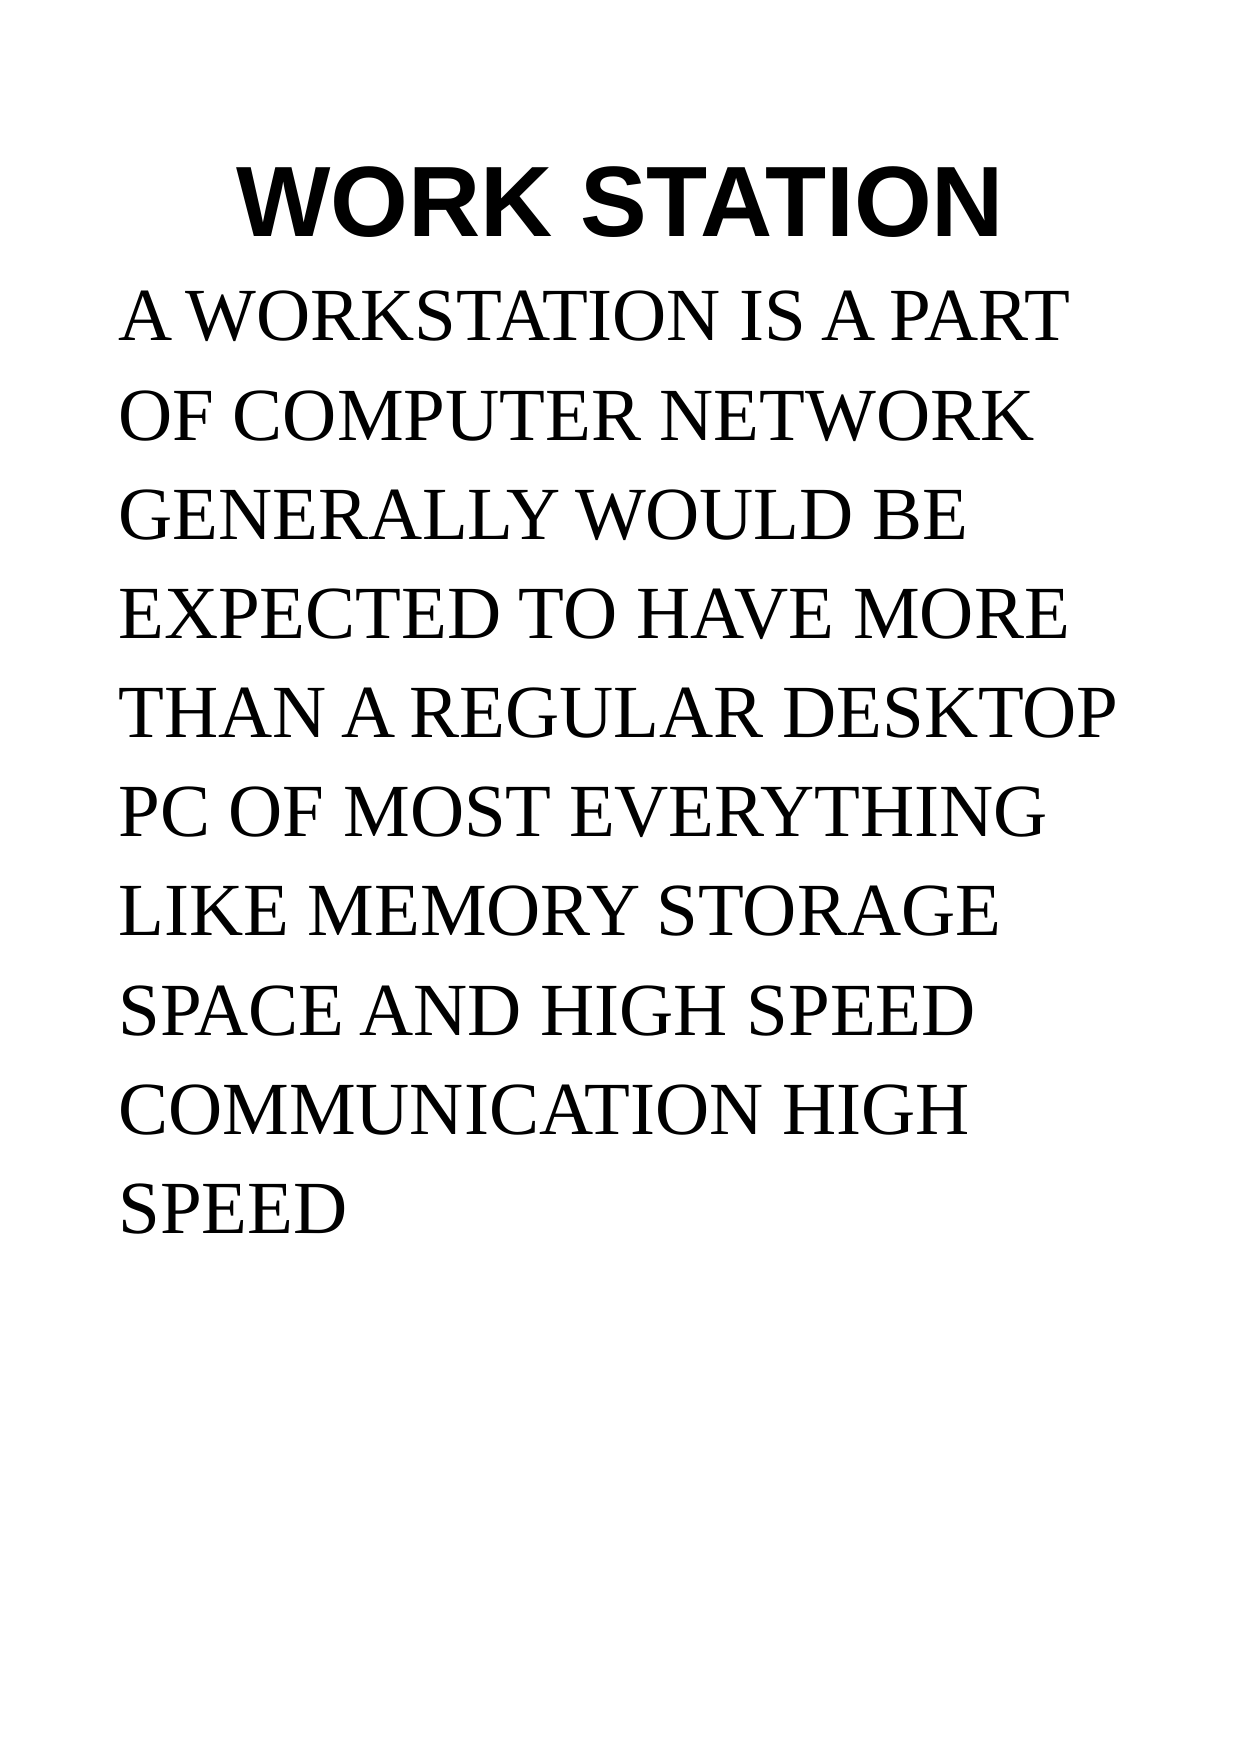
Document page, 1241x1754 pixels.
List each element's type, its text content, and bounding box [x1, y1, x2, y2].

title WORK STATION [118, 143, 1122, 258]
text A WORKSTATION IS A PART OF COMPUTER NETWORK GENERALLY WOULD BE EXPECTED TO HAVE MORE THAN A REGULAR DESKTOP PC OF MOST EVERYTHING LIKE MEMORY STORAGE SPACE AND HIGH SPEED COMMUNICATION HIGH SPEED [118, 271, 1122, 1249]
